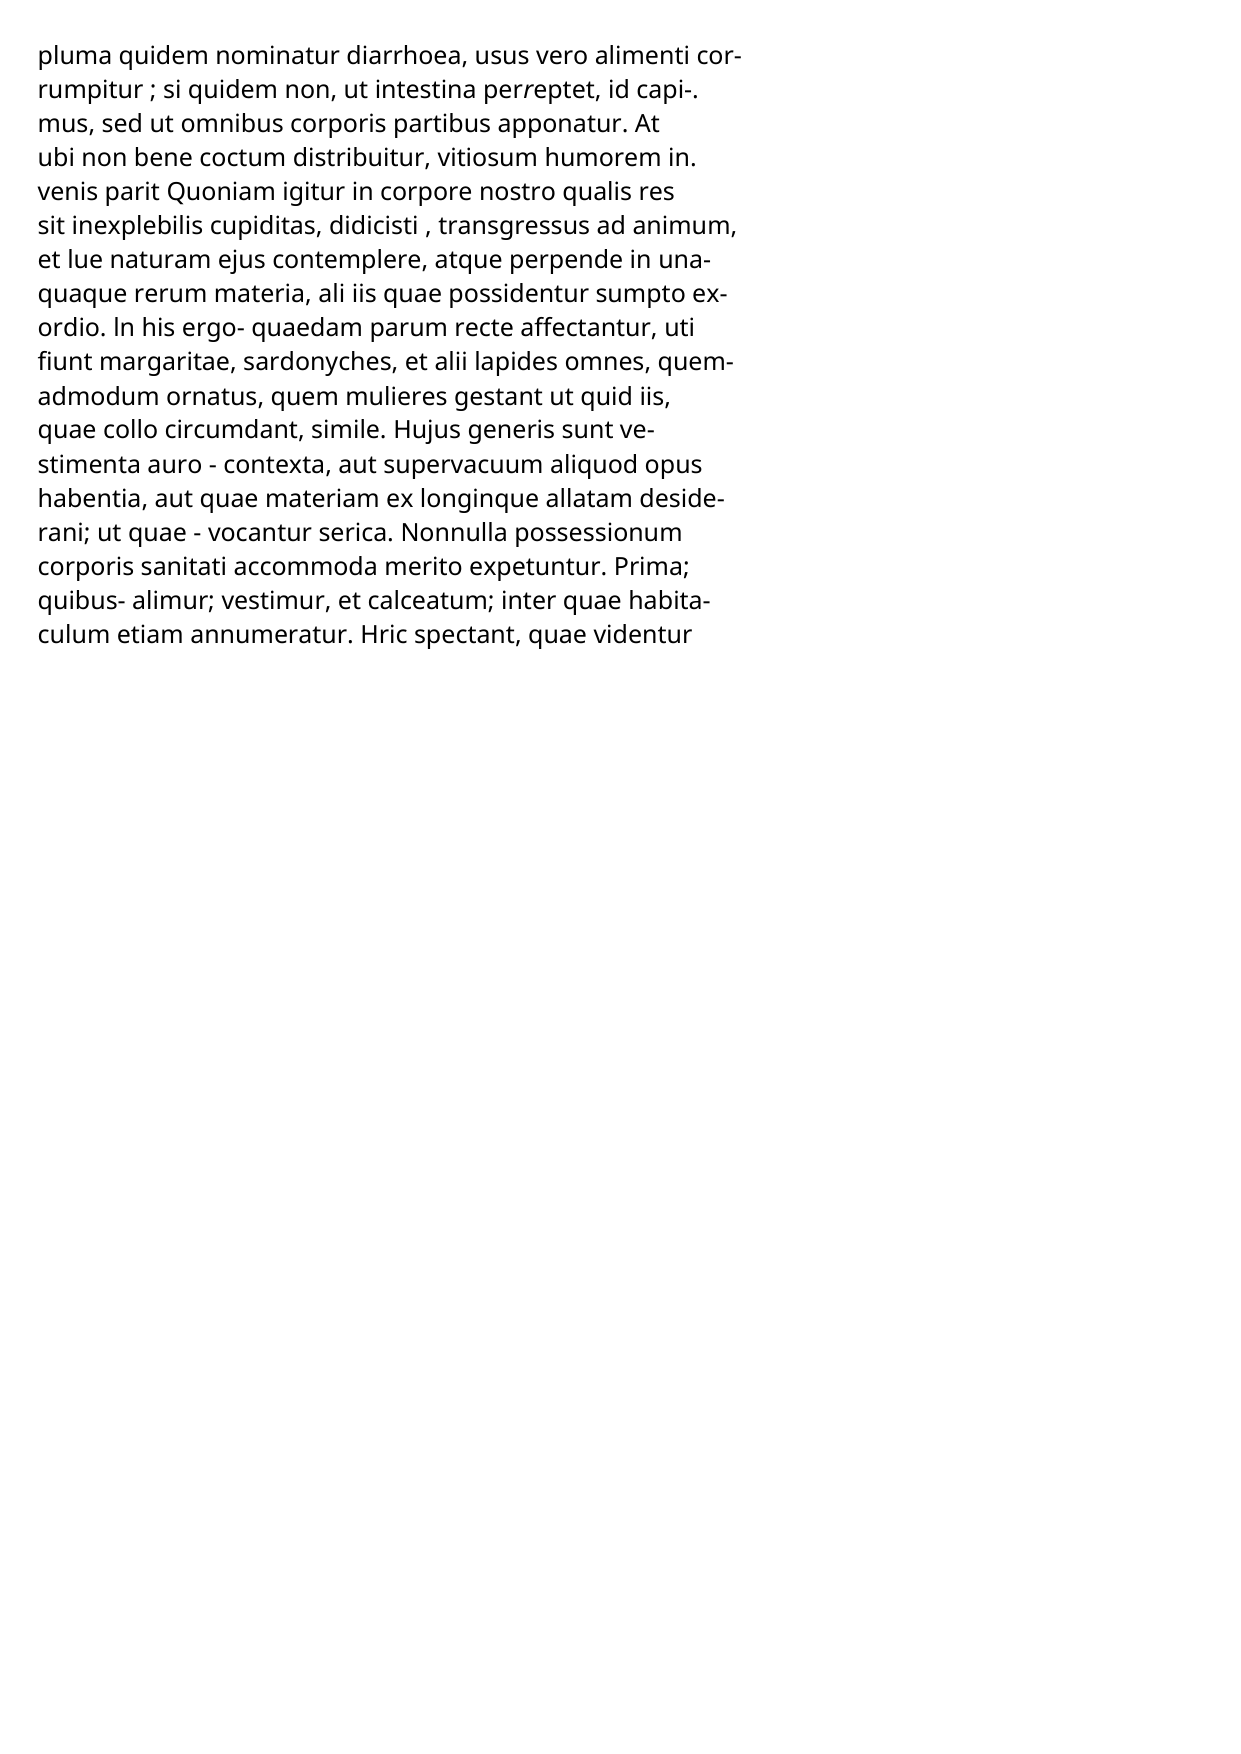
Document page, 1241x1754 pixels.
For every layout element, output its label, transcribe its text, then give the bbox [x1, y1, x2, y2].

text pluma quidem nominatur diarrhoea, usus vero alimenti cor- rumpitur ; si quidem non, ut intestina perreptet, id capi-. mus, sed ut omnibus corporis partibus apponatur. At ubi non bene coctum distribuitur, vitiosum humorem in. venis parit Quoniam igitur in corpore nostro qualis res sit inexplebilis cupiditas, didicisti , transgressus ad animum, et lue naturam ejus contemplere, atque perpende in una- quaque rerum materia, ali iis quae possidentur sumpto ex- ordio. ln his ergo- quaedam parum recte affectantur, uti fiunt margaritae, sardonyches, et alii lapides omnes, quem- admodum ornatus, quem mulieres gestant ut quid iis, quae collo circumdant, simile. Hujus generis sunt ve- stimenta auro - contexta, aut supervacuum aliquod opus habentia, aut quae materiam ex longinque allatam deside- rani; ut quae - vocantur serica. Nonnulla possessionum corporis sanitati accommoda merito expetuntur. Prima; quibus- alimur; vestimur, et calceatum; inter quae habita- culum etiam annumeratur. Hric spectant, quae videntur [37, 37, 1203, 651]
